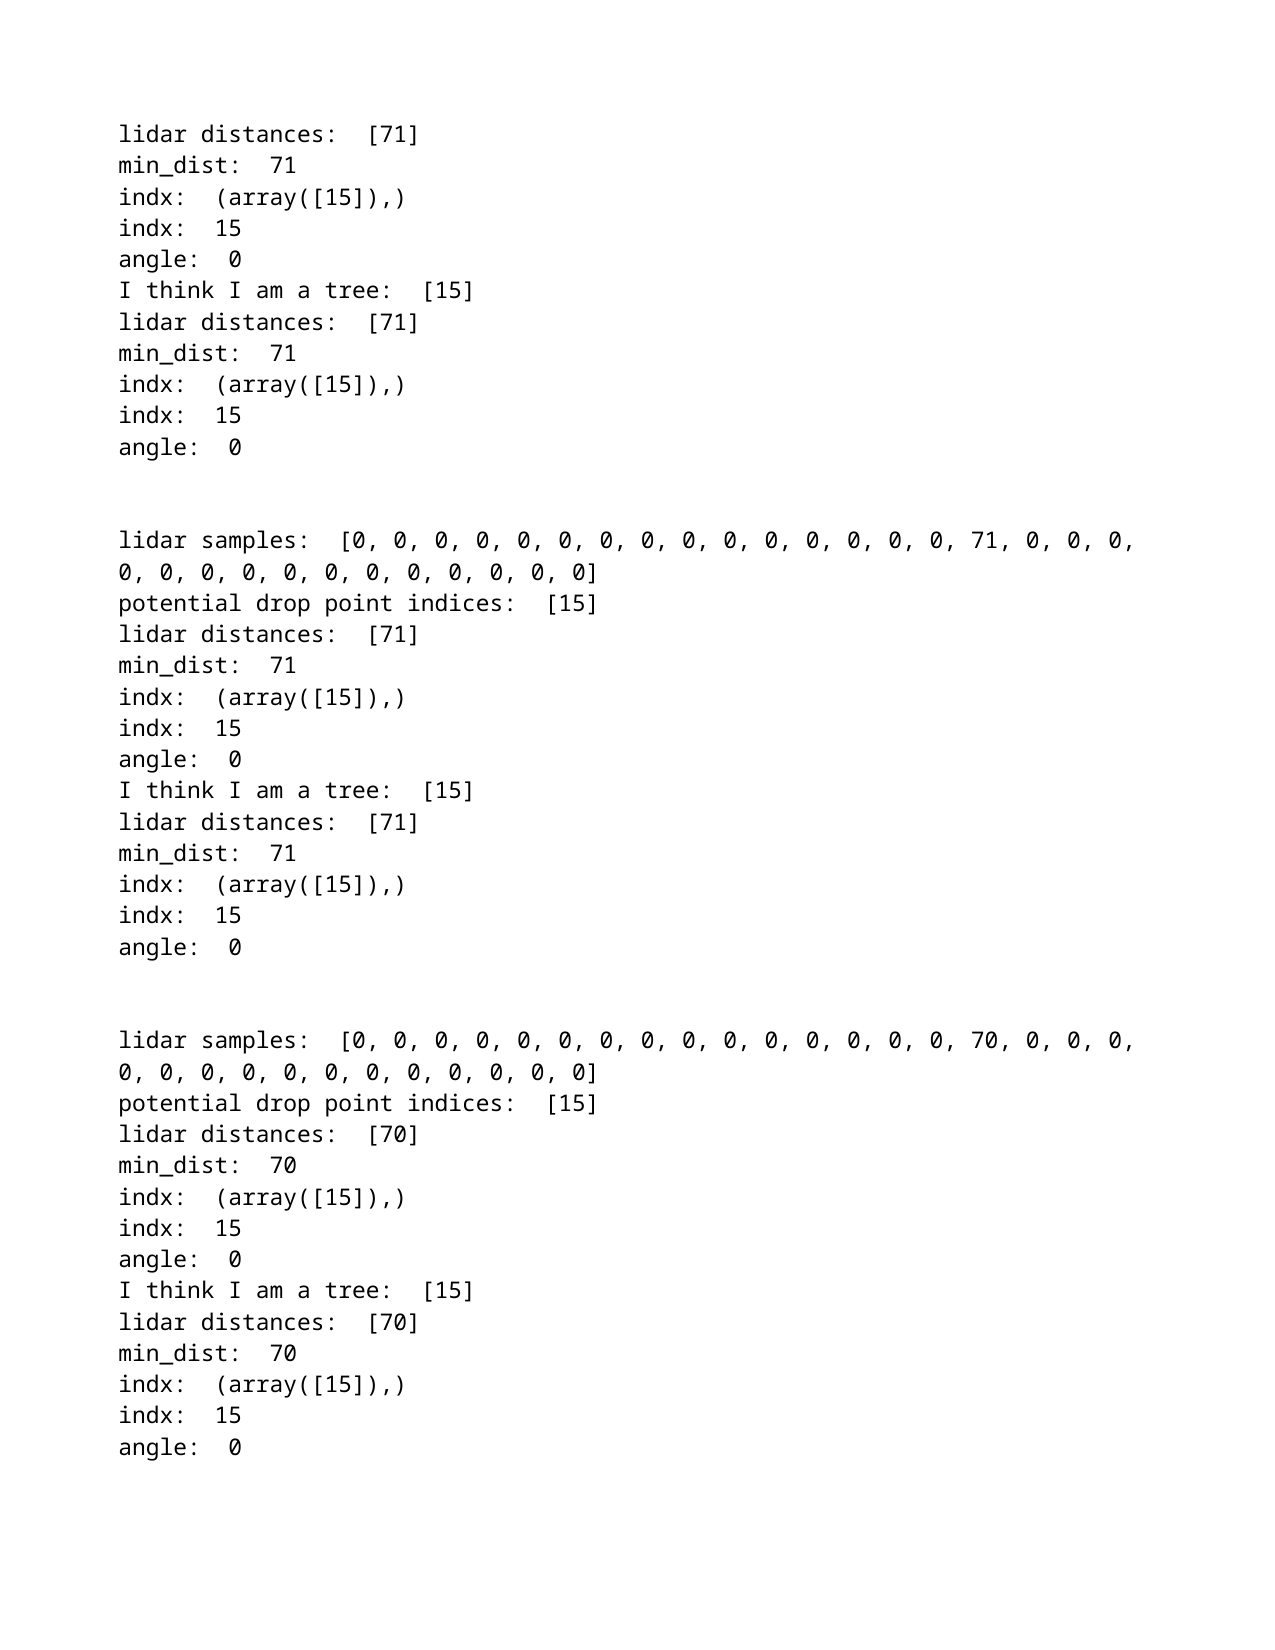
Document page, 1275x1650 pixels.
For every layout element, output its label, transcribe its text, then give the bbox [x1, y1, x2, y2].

text potential drop point indices: [15] [118, 1087, 1157, 1118]
text min_dist: 70 [118, 1337, 1157, 1368]
text indx: 15 [118, 1399, 1157, 1431]
text angle: 0 [118, 431, 1157, 462]
text lidar distances: [71] [118, 118, 1157, 149]
text min_dist: 71 [118, 337, 1157, 368]
text min_dist: 71 [118, 149, 1157, 181]
text indx: (array([15]),) [118, 181, 1157, 212]
text min_dist: 70 [118, 1149, 1157, 1181]
text lidar distances: [70] [118, 1306, 1157, 1337]
text I think I am a tree: [15] [118, 274, 1157, 306]
text angle: 0 [118, 1431, 1157, 1462]
text lidar distances: [71] [118, 618, 1157, 649]
text lidar distances: [71] [118, 806, 1157, 837]
text indx: 15 [118, 712, 1157, 743]
text angle: 0 [118, 931, 1157, 962]
text min_dist: 71 [118, 649, 1157, 681]
text I think I am a tree: [15] [118, 1274, 1157, 1306]
text min_dist: 71 [118, 837, 1157, 868]
text lidar distances: [71] [118, 306, 1157, 337]
text indx: 15 [118, 899, 1157, 931]
text lidar samples: [0, 0, 0, 0, 0, 0, 0, 0, 0, 0, 0, 0, 0, 0, 0, 70, 0, 0, 0, 0, 0, 0, 0, 0, 0, 0, 0, 0, 0, 0, 0] [118, 1024, 1157, 1087]
text indx: 15 [118, 1212, 1157, 1243]
text potential drop point indices: [15] [118, 587, 1157, 618]
text angle: 0 [118, 243, 1157, 274]
text indx: (array([15]),) [118, 681, 1157, 712]
text lidar samples: [0, 0, 0, 0, 0, 0, 0, 0, 0, 0, 0, 0, 0, 0, 0, 71, 0, 0, 0, 0, 0, 0, 0, 0, 0, 0, 0, 0, 0, 0, 0] [118, 524, 1157, 587]
text indx: (array([15]),) [118, 1368, 1157, 1399]
text indx: (array([15]),) [118, 868, 1157, 899]
text angle: 0 [118, 1243, 1157, 1274]
text indx: (array([15]),) [118, 1181, 1157, 1212]
text indx: 15 [118, 212, 1157, 243]
text angle: 0 [118, 743, 1157, 774]
text indx: (array([15]),) [118, 368, 1157, 399]
text lidar distances: [70] [118, 1118, 1157, 1149]
text I think I am a tree: [15] [118, 774, 1157, 806]
text indx: 15 [118, 399, 1157, 431]
